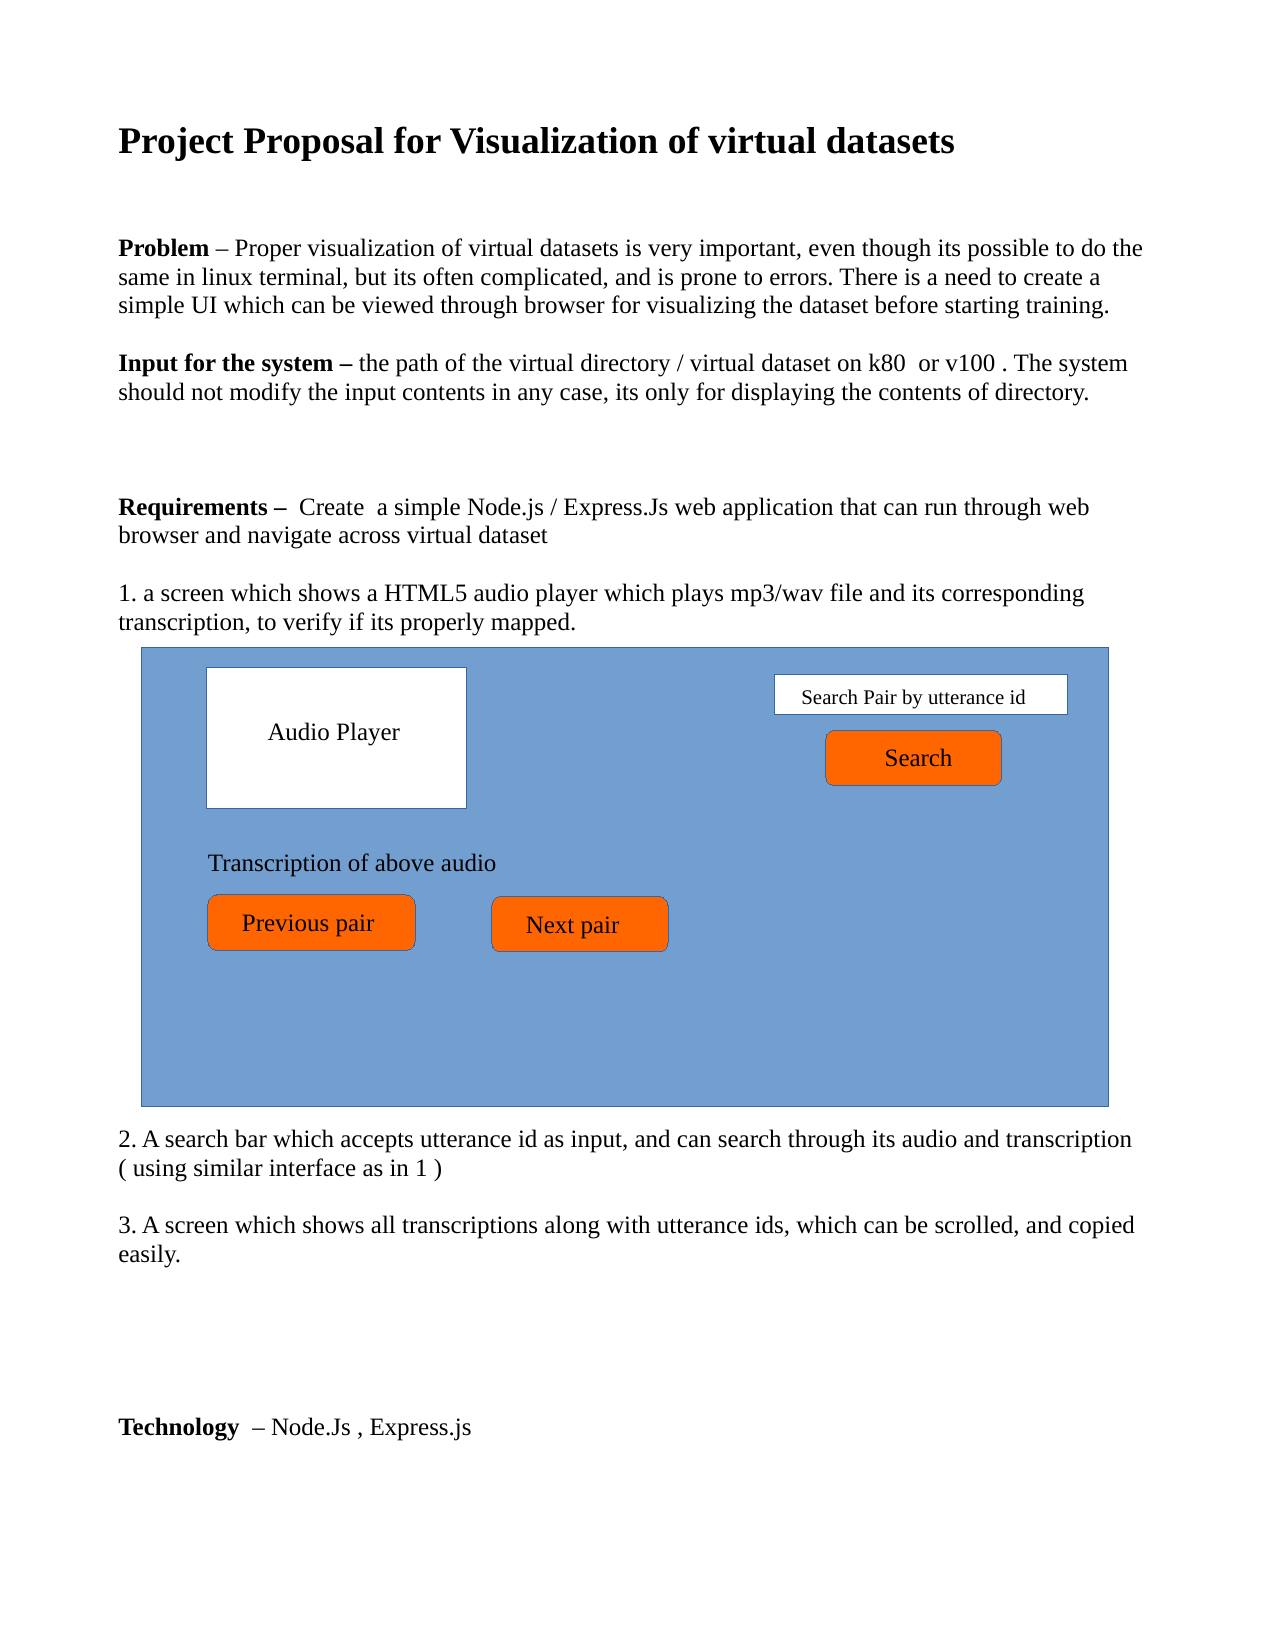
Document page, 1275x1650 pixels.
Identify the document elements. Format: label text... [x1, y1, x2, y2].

text 1. a screen which shows a HTML5 audio player which plays mp3/wav file and its corresponding transcription, to verify if its properly mapped. [118, 578, 1157, 636]
text Input for the system – the path of the virtual directory / virtual dataset on k80 or v100 . The system should not modify the input contents in any case, its only for displaying the contents of directory. [118, 348, 1157, 406]
text Requirements – Create a simple Node.js / Express.Js web application that can run through web browser and navigate across virtual dataset [118, 492, 1157, 549]
text Problem – Proper visualization of virtual datasets is very important, even though its possible to do the same in linux terminal, but its often complicated, and is prone to errors. There is a need to create a simple UI which can be viewed through browser for visualizing the dataset before starting training. [118, 233, 1157, 319]
text 3. A screen which shows all transcriptions along with utterance ids, which can be scrolled, and copied easily. [118, 1211, 1157, 1268]
text 2. A search bar which accepts utterance id as input, and can search through its audio and transcription ( using similar interface as in 1 ) [118, 1124, 1157, 1182]
text Technology – Node.Js , Express.js [118, 1412, 1157, 1441]
text Project Proposal for Visualization of virtual datasets [118, 118, 1157, 161]
